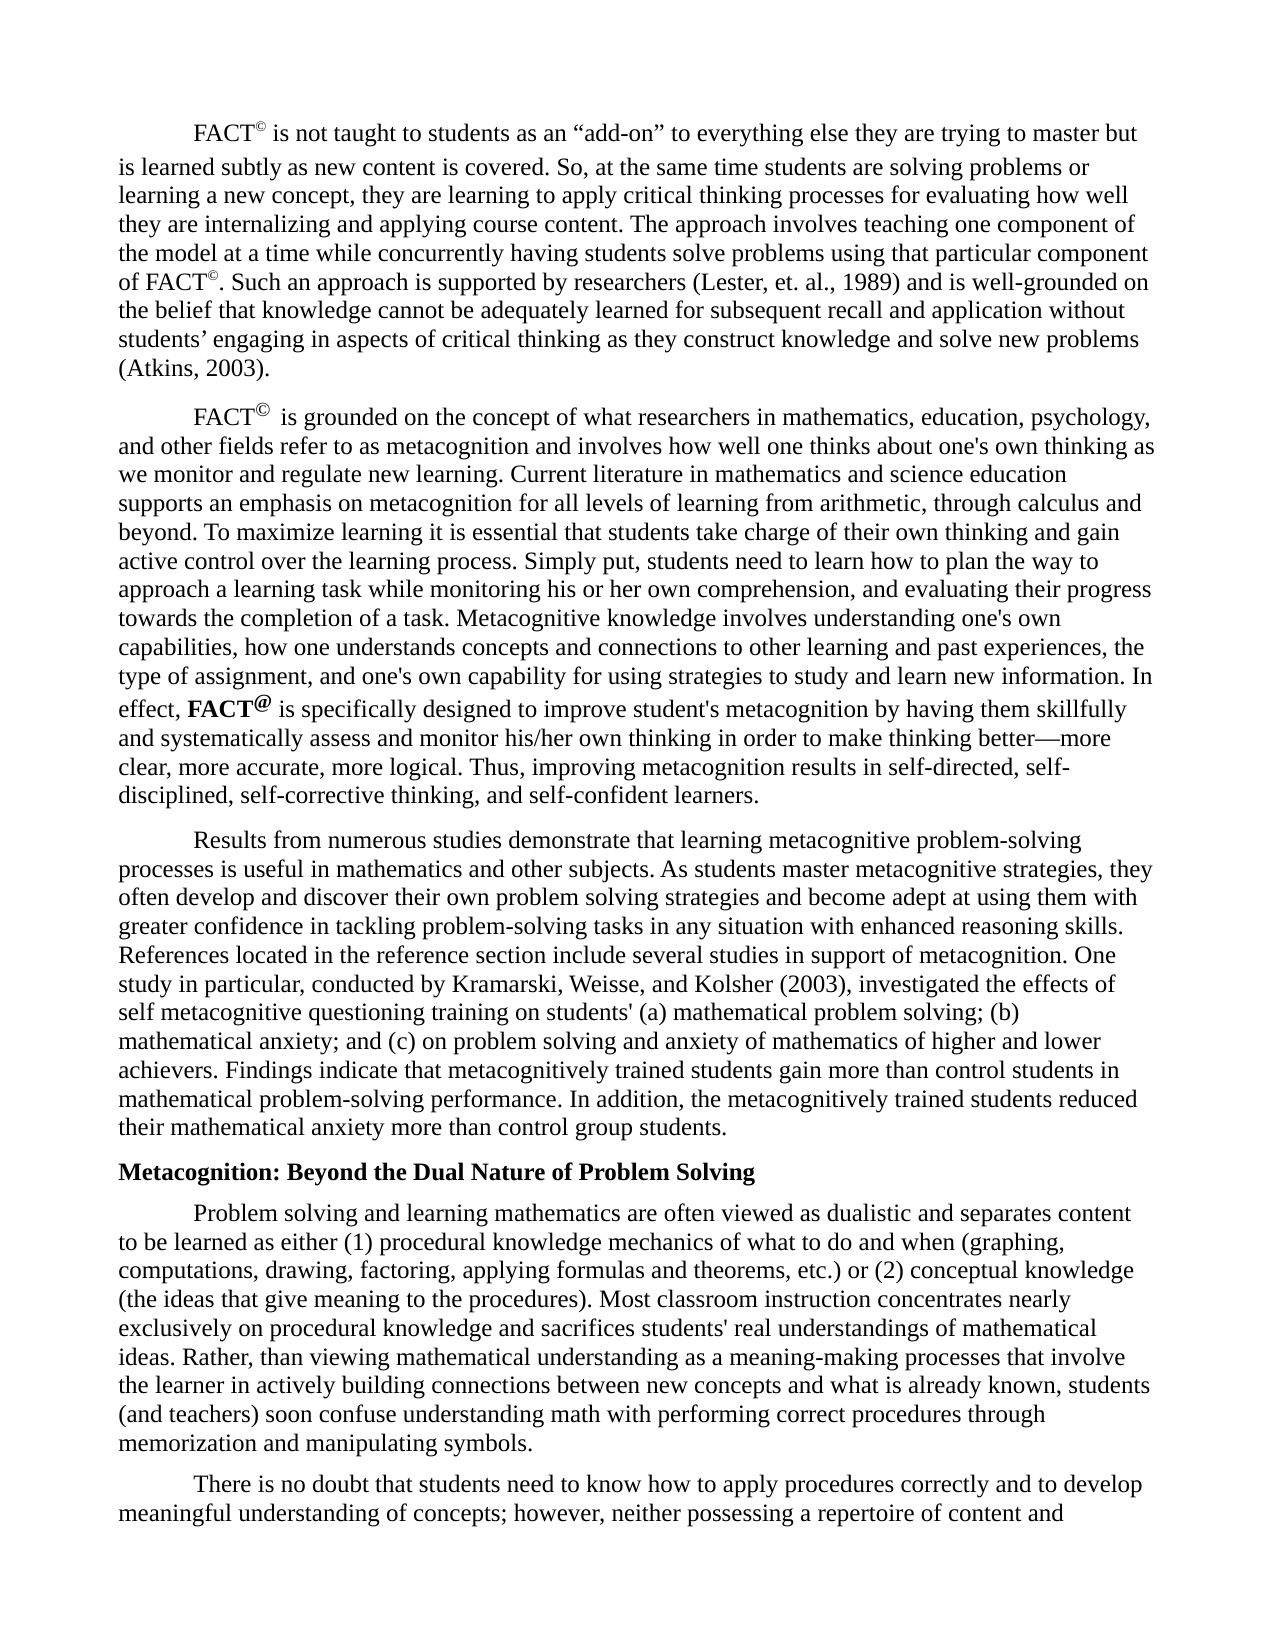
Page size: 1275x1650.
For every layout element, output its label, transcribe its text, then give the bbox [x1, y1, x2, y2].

text Problem solving and learning mathematics are often viewed as dualistic and separates content to be learned as either (1) procedural knowledge mechanics of what to do and when (graphing, computations, drawing, factoring, applying formulas and theorems, etc.) or (2) conceptual knowledge (the ideas that give meaning to the procedures). Most classroom instruction concentrates nearly exclusively on procedural knowledge and sacrifices students' real understandings of mathematical ideas. Rather, than viewing mathematical understanding as a meaning-making processes that involve the learner in actively building connections between new concepts and what is already known, students (and teachers) soon confuse understanding math with performing correct procedures through memorization and manipulating symbols. [118, 1198, 1157, 1457]
text Results from numerous studies demonstrate that learning metacognitive problem-solving processes is useful in mathematics and other subjects. As students master metacognitive strategies, they often develop and discover their own problem solving strategies and become adept at using them with greater confidence in tackling problem-solving tasks in any situation with enhanced reasoning skills. References located in the reference section include several studies in support of metacognition. One study in particular, conducted by Kramarski, Weisse, and Kolsher (2003), investigated the effects of self metacognitive questioning training on students' (a) mathematical problem solving; (b) mathematical anxiety; and (c) on problem solving and anxiety of mathematics of higher and lower achievers. Findings indicate that metacognitively trained students gain more than control students in mathematical problem-solving performance. In addition, the metacognitively trained students reduced their mathematical anxiety more than control group students. [118, 825, 1157, 1141]
text FACT© is not taught to students as an “add-on” to everything else they are trying to master but is learned subtly as new content is covered. So, at the same time students are solving problems or learning a new concept, they are learning to apply critical thinking processes for evaluating how well they are internalizing and applying course content. The approach involves teaching one component of the model at a time while concurrently having students solve problems using that particular component of FACT©. Such an approach is supported by researchers (Lester, et. al., 1989) and is well-grounded on the belief that knowledge cannot be adequately learned for subsequent recall and application without students’ engaging in aspects of critical thinking as they construct knowledge and solve new problems (Atkins, 2003). [118, 118, 1157, 382]
text There is no doubt that students need to know how to apply procedures correctly and to develop meaningful understanding of concepts; however, neither possessing a repertoire of content and [118, 1469, 1157, 1527]
text FACT© is grounded on the concept of what researchers in mathematics, education, psychology, and other fields refer to as metacognition and involves how well one thinks about one's own thinking as we monitor and regulate new learning. Current literature in mathematics and science education supports an emphasis on metacognition for all levels of learning from arithmetic, through calculus and beyond. To maximize learning it is essential that students take charge of their own thinking and gain active control over the learning process. Simply put, students need to learn how to plan the way to approach a learning task while monitoring his or her own comprehension, and evaluating their progress towards the completion of a task. Metacognitive knowledge involves understanding one's own capabilities, how one understands concepts and connections to other learning and past experiences, the type of assignment, and one's own capability for using strategies to study and learn new information. In effect, FACT@ is specifically designed to improve student's metacognition by having them skillfully and systematically assess and monitor his/her own thinking in order to make thinking better—more clear, more accurate, more logical. Thus, improving metacognition results in self-directed, self-disciplined, self-corrective thinking, and self-confident learners. [118, 397, 1157, 809]
text Metacognition: Beyond the Dual Nature of Problem Solving [118, 1157, 1157, 1186]
